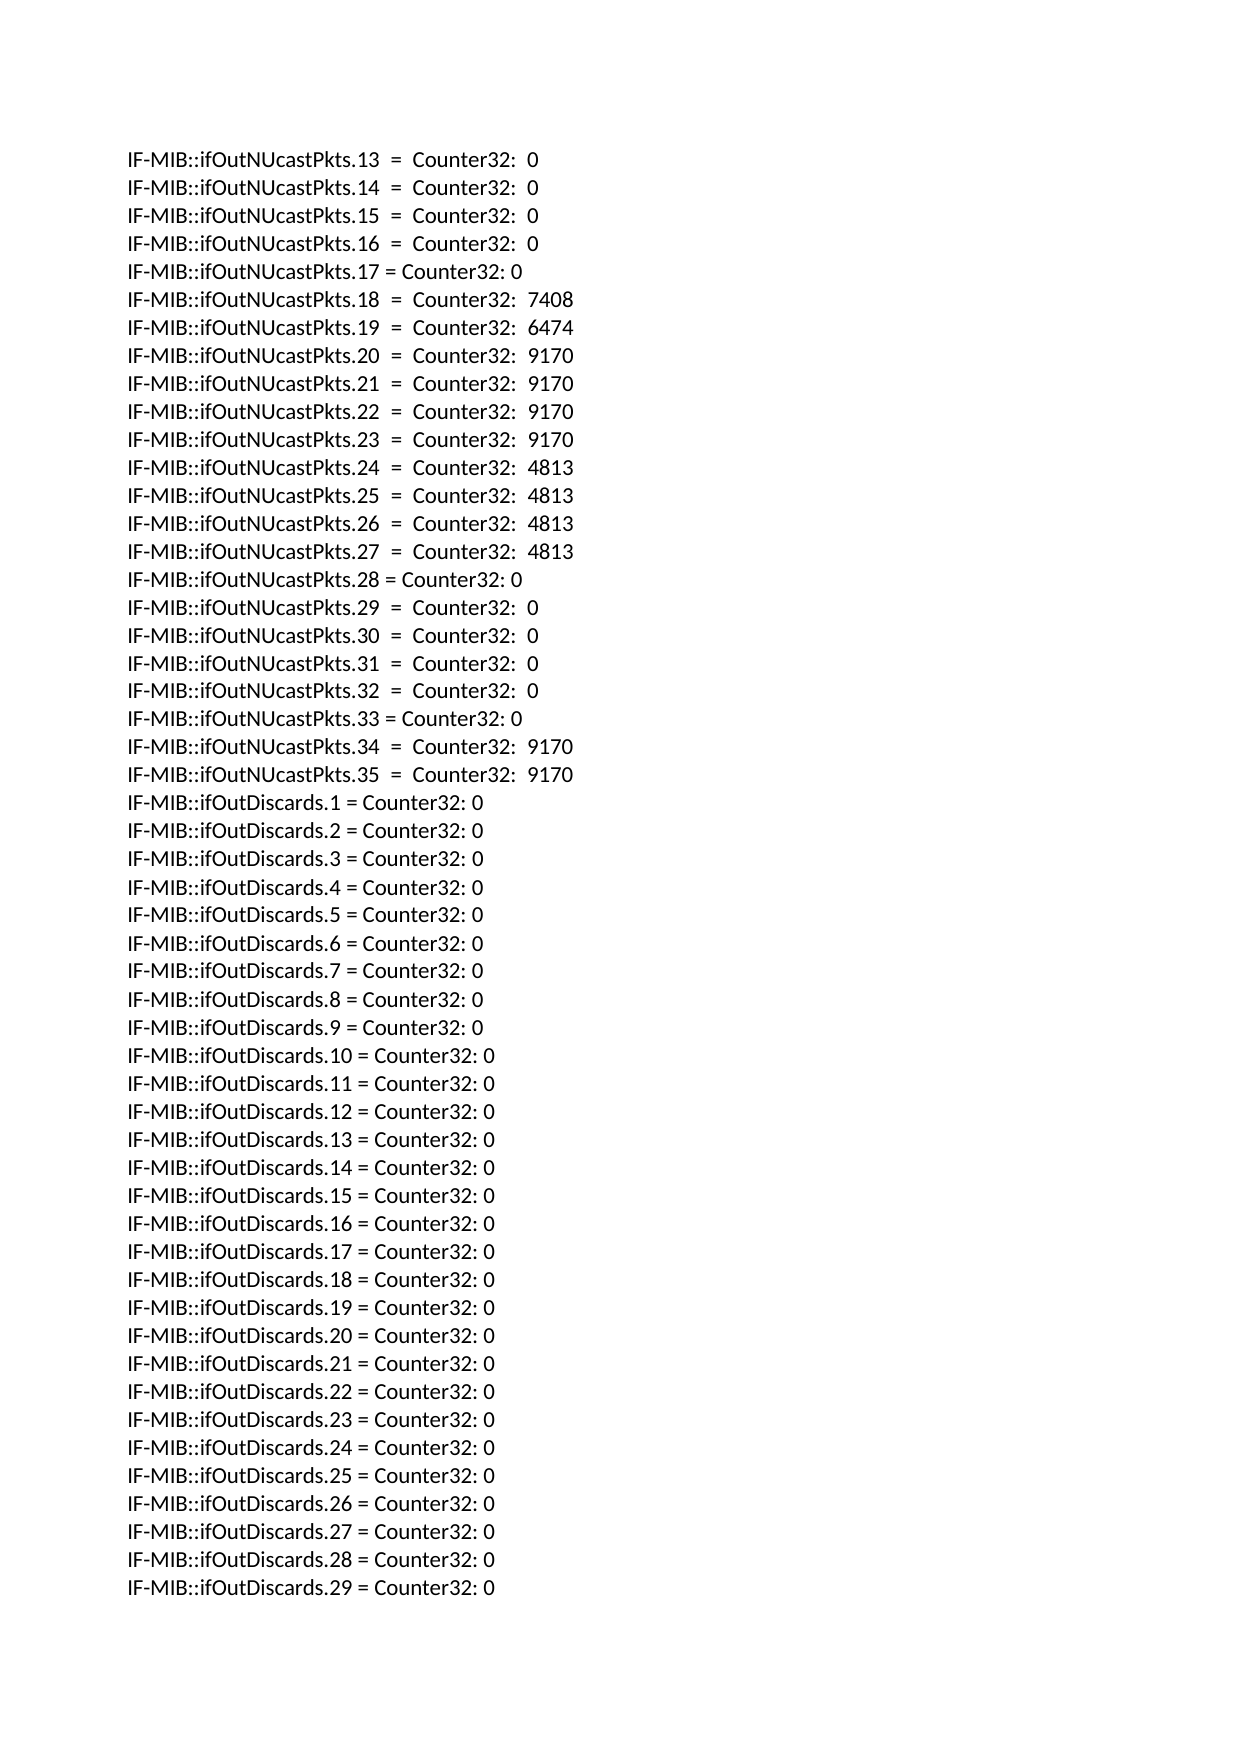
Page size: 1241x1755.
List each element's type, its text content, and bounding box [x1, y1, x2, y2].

text IF-MIB::ifOutNUcastPkts.34 = Counter32: 9170 IF-MIB::ifOutNUcastPkts.35 = Counter32: 9170 IF-MIB::ifOutDiscards.1 = Counter32: 0 [127, 732, 573, 817]
text IF-MIB::ifOutDiscards.2 = Counter32: 0 IF-MIB::ifOutDiscards.3 = Counter32: 0 IF-MIB::ifOutDiscards.4 = Counter32: 0 IF-MIB::ifOutDiscards.5 = Counter32: 0 IF-MIB::ifOutDiscards.6 = Counter32: 0 IF-MIB::ifOutDiscards.7 = Counter32: 0 IF-MIB::ifOutDiscards.8 = Counter32: 0 IF-MIB::ifOutDiscards.9 = Counter32: 0 IF-MIB::ifOutDiscards.10 = Counter32: 0 IF-MIB::ifOutDiscards.11 = Counter32: 0 IF-MIB::ifOutDiscards.12 = Counter32: 0 IF-MIB::ifOutDiscards.13 = Counter32: 0 IF-MIB::ifOutDiscards.14 = Counter32: 0 IF-MIB::ifOutDiscards.15 = Counter32: 0 IF-MIB::ifOutDiscards.16 = Counter32: 0 IF-MIB::ifOutDiscards.17 = Counter32: 0 IF-MIB::ifOutDiscards.18 = Counter32: 0 IF-MIB::ifOutDiscards.19 = Counter32: 0 IF-MIB::ifOutDiscards.20 = Counter32: 0 IF-MIB::ifOutDiscards.21 = Counter32: 0 IF-MIB::ifOutDiscards.22 = Counter32: 0 IF-MIB::ifOutDiscards.23 = Counter32: 0 IF-MIB::ifOutDiscards.24 = Counter32: 0 IF-MIB::ifOutDiscards.25 = Counter32: 0 IF-MIB::ifOutDiscards.26 = Counter32: 0 IF-MIB::ifOutDiscards.27 = Counter32: 0 IF-MIB::ifOutDiscards.28 = Counter32: 0 IF-MIB::ifOutDiscards.29 = Counter32: 0 [127, 817, 511, 1601]
text IF-MIB::ifOutNUcastPkts.29 = Counter32: 0 IF-MIB::ifOutNUcastPkts.30 = Counter32: 0 IF-MIB::ifOutNUcastPkts.31 = Counter32: 0 IF-MIB::ifOutNUcastPkts.32 = Counter32: 0 IF-MIB::ifOutNUcastPkts.33 = Counter32: 0 [127, 593, 538, 732]
text IF-MIB::ifOutNUcastPkts.13 = Counter32: 0 IF-MIB::ifOutNUcastPkts.14 = Counter32: 0 IF-MIB::ifOutNUcastPkts.15 = Counter32: 0 IF-MIB::ifOutNUcastPkts.16 = Counter32: 0 IF-MIB::ifOutNUcastPkts.17 = Counter32: 0 [127, 145, 538, 285]
text IF-MIB::ifOutNUcastPkts.18 = Counter32: 7408 IF-MIB::ifOutNUcastPkts.19 = Counter32: 6474 IF-MIB::ifOutNUcastPkts.20 = Counter32: 9170 IF-MIB::ifOutNUcastPkts.21 = Counter32: 9170 IF-MIB::ifOutNUcastPkts.22 = Counter32: 9170 IF-MIB::ifOutNUcastPkts.23 = Counter32: 9170 IF-MIB::ifOutNUcastPkts.24 = Counter32: 4813 IF-MIB::ifOutNUcastPkts.25 = Counter32: 4813 IF-MIB::ifOutNUcastPkts.26 = Counter32: 4813 IF-MIB::ifOutNUcastPkts.27 = Counter32: 4813 IF-MIB::ifOutNUcastPkts.28 = Counter32: 0 [127, 285, 573, 593]
